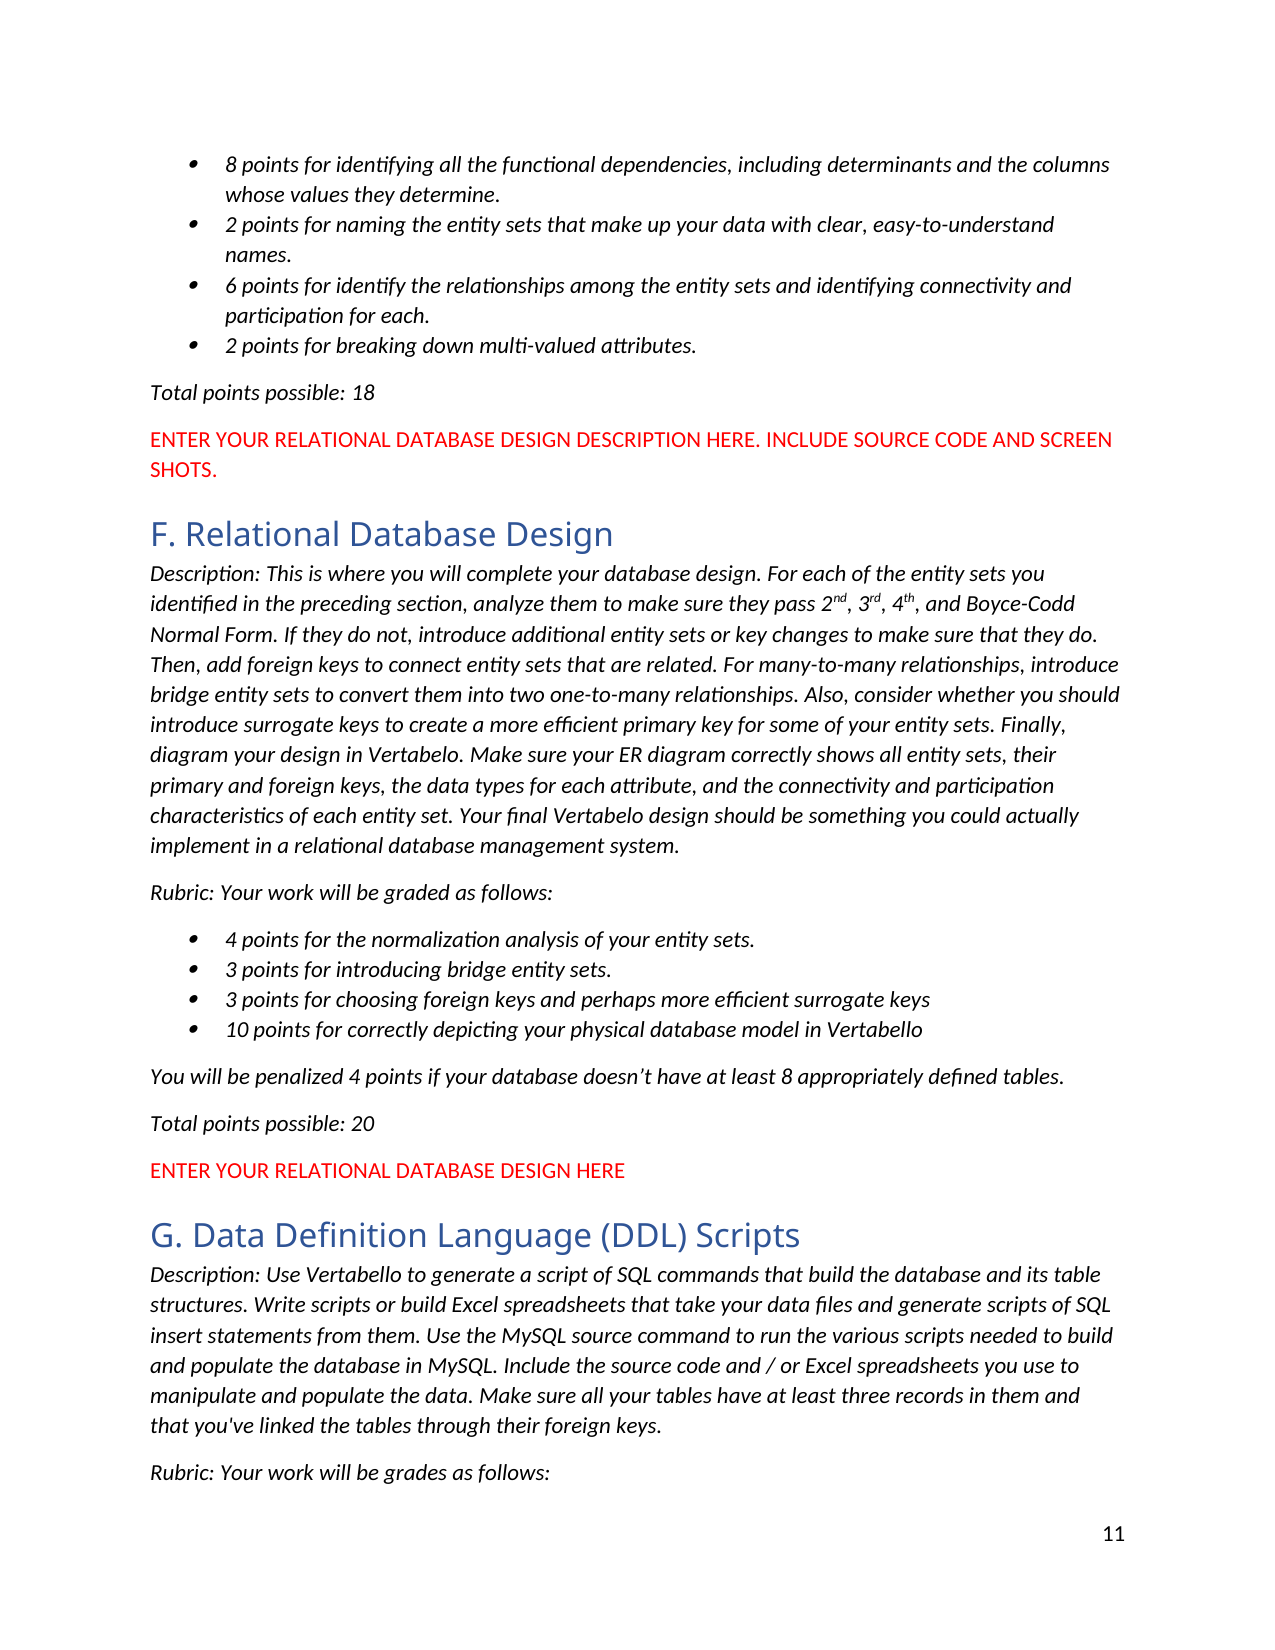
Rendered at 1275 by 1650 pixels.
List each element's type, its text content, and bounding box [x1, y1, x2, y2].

list 3 points for choosing foreign keys and perhaps more efficient surrogate keys [187, 985, 1125, 1013]
text Rubric: Your work will be graded as follows: [150, 878, 1125, 906]
text Total points possible: 20 [150, 1109, 1125, 1137]
text You will be penalized 4 points if your database doesn’t have at least 8 appropriately defined tables. [150, 1062, 1125, 1091]
list 2 points for breaking down multi-valued attributes. [187, 331, 1125, 359]
list 8 points for identifying all the functional dependencies, including determinants and the columns whose values they determine. [187, 150, 1125, 208]
list 2 points for naming the entity sets that make up your data with clear, easy-to-understand names. [187, 210, 1125, 269]
list 6 points for identify the relationships among the entity sets and identifying connectivity and participation for each. [187, 271, 1125, 329]
text Total points possible: 18 [150, 378, 1125, 406]
text ENTER YOUR RELATIONAL DATABASE DESIGN DESCRIPTION HERE. INCLUDE SOURCE CODE AND SCREEN SHOTS. [150, 425, 1125, 483]
text Description: This is where you will complete your database design. For each of the entity sets you identified in the preceding section, analyze them to make sure they pass 2nd, 3rd, 4th, and Boyce-Codd Normal Form. If they do not, introduce additional entity sets or key changes to make sure that they do. Then, add foreign keys to connect entity sets that are related. For many-to-many relationships, introduce bridge entity sets to convert them into two one-to-many relationships. Also, consider whether you should introduce surrogate keys to create a more efficient primary key for some of your entity sets. Finally, diagram your design in Vertabelo. Make sure your ER diagram correctly shows all entity sets, their primary and foreign keys, the data types for each attribute, and the connectivity and participation characteristics of each entity set. Your final Vertabelo design should be something you could actually implement in a relational database management system. [150, 559, 1125, 859]
text Rubric: Your work will be grades as follows: [150, 1458, 1125, 1486]
text ENTER YOUR RELATIONAL DATABASE DESIGN HERE [150, 1156, 1125, 1184]
subtitle G. Data Definition Language (DDL) Scripts [150, 1211, 1125, 1257]
list 4 points for the normalization analysis of your entity sets. [187, 925, 1125, 953]
list 10 points for correctly depicting your physical database model in Vertabello [187, 1016, 1125, 1044]
list 3 points for introducing bridge entity sets. [187, 955, 1125, 983]
subtitle F. Relational Database Design [150, 510, 1125, 556]
text Description: Use Vertabello to generate a script of SQL commands that build the database and its table structures. Write scripts or build Excel spreadsheets that take your data files and generate scripts of SQL insert statements from them. Use the MySQL source command to run the various scripts needed to build and populate the database in MySQL. Include the source code and / or Excel spreadsheets you use to manipulate and populate the data. Make sure all your tables have at least three records in them and that you've linked the tables through their foreign keys. [150, 1260, 1125, 1439]
